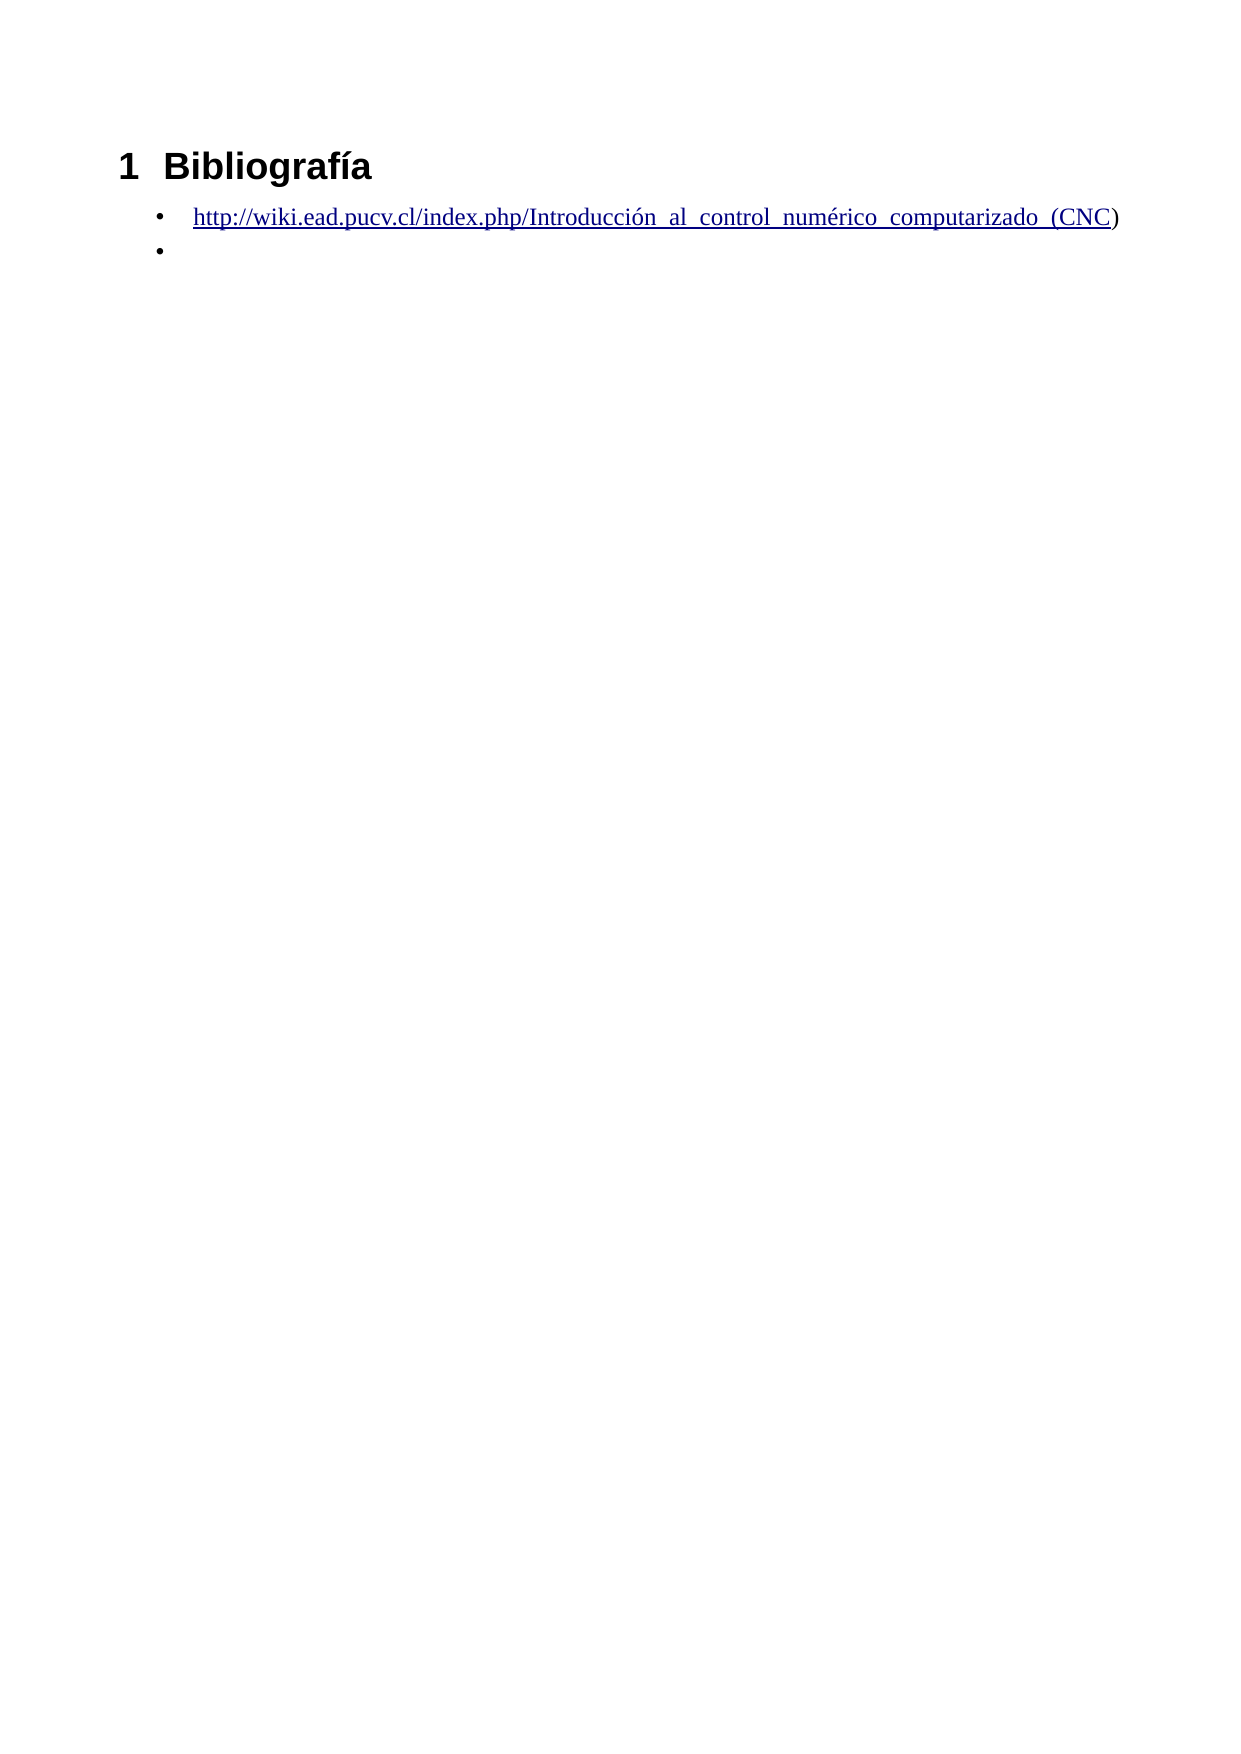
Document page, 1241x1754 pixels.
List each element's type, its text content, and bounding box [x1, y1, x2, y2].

subtitle Bibliografía [118, 144, 1122, 187]
list http://wiki.ead.pucv.cl/index.php/Introducción_al_control_numérico_computarizado_(CNC) [156, 202, 1122, 231]
